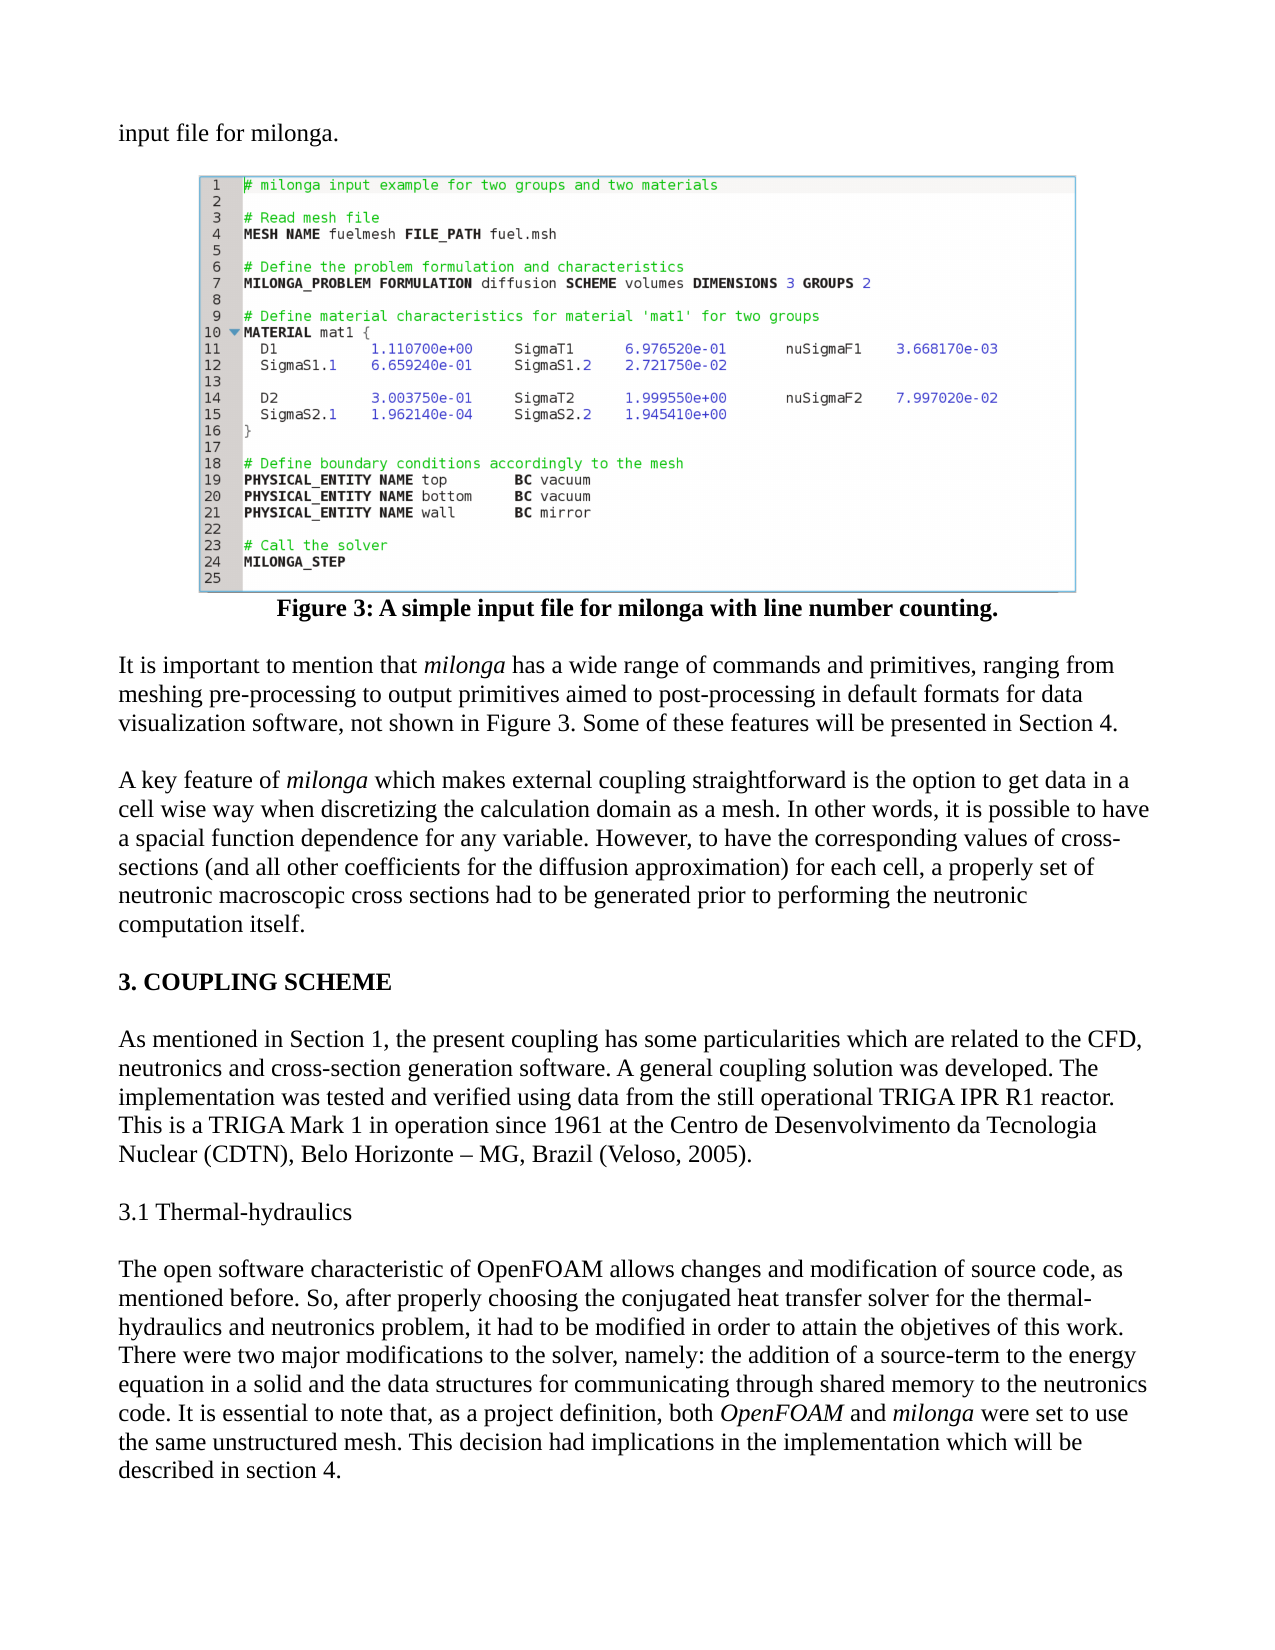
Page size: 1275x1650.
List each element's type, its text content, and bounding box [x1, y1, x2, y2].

text The open software characteristic of OpenFOAM allows changes and modification of source code, as mentioned before. So, after properly choosing the conjugated heat transfer solver for the thermal-hydraulics and neutronics problem, it had to be modified in order to attain the objetives of this work. There were two major modifications to the solver, namely: the addition of a source-term to the energy equation in a solid and the data structures for communicating through shared memory to the neutronics code. It is essential to note that, as a project definition, both OpenFOAM and milonga were set to use the same unstructured mesh. This decision had implications in the implementation which will be described in section 4. [118, 1254, 1157, 1484]
text It is important to mention that milonga has a wide range of commands and primitives, ranging from meshing pre-processing to output primitives aimed to post-processing in default formats for data visualization software, not shown in Figure 3. Some of these features will be presented in Section 4. [118, 650, 1157, 737]
text 3.1 Thermal-hydraulics [118, 1197, 1157, 1225]
text As mentioned in Section 1, the present coupling has some particularities which are related to the CFD, neutronics and cross-section generation software. A general coupling solution was developed. The implementation was tested and verified using data from the still operational TRIGA IPR R1 reactor. This is a TRIGA Mark 1 in operation since 1961 at the Centro de Desenvolvimento da Tecnologia Nuclear (CDTN), Belo Horizonte – MG, Brazil (Veloso, 2005). [118, 1024, 1157, 1168]
text Figure 3: A simple input file for milonga with line number counting. [118, 176, 1157, 622]
text A key feature of milonga which makes external coupling straightforward is the option to get data in a cell wise way when discretizing the calculation domain as a mesh. In other words, it is possible to have a spacial function dependence for any variable. However, to have the corresponding values of cross-sections (and all other coefficients for the diffusion approximation) for each cell, a properly set of neutronic macroscopic cross sections had to be generated prior to performing the neutronic computation itself. [118, 765, 1157, 938]
text 3. COUPLING SCHEME [118, 967, 1157, 995]
picture [198, 175, 1077, 593]
text input file for milonga. [118, 118, 1157, 147]
